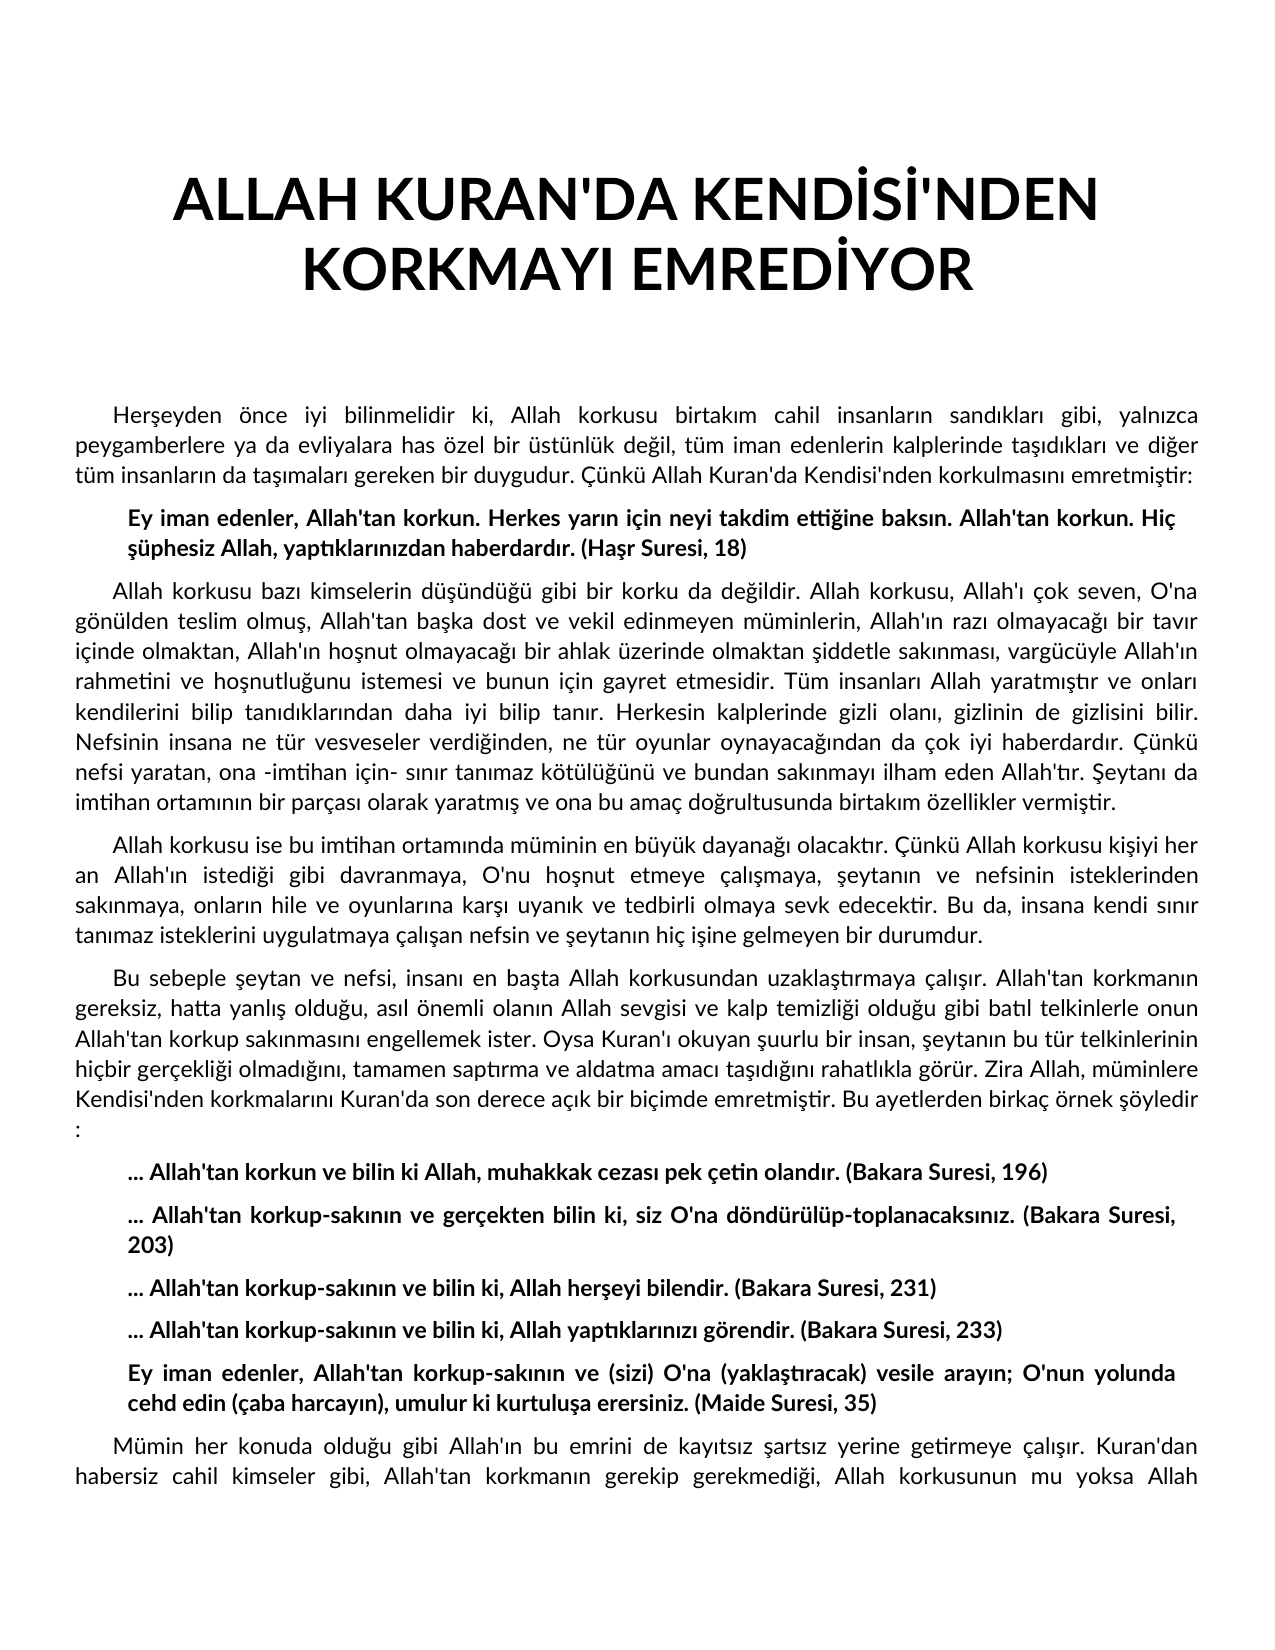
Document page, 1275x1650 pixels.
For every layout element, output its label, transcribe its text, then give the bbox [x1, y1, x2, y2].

text ... Allah'tan korkup-sakının ve bilin ki, Allah yaptıklarınızı görendir. (Bakara Suresi, 233) [127, 1316, 1177, 1343]
text Mümin her konuda olduğu gibi Allah'ın bu emrini de kayıtsız şartsız yerine getirmeye çalışır. Kuran'dan habersiz cahil kimseler gibi, Allah'tan korkmanın gerekip gerekmediği, Allah korkusunun mu yoksa Allah [75, 1432, 1200, 1489]
text Bu sebeple şeytan ve nefsi, insanı en başta Allah korkusundan uzaklaştırmaya çalışır. Allah'tan korkmanın gereksiz, hatta yanlış olduğu, asıl önemli olanın Allah sevgisi ve kalp temizliği olduğu gibi batıl telkinlerle onun Allah'tan korkup sakınmasını engellemek ister. Oysa Kuran'ı okuyan şuurlu bir insan, şeytanın bu tür telkinlerinin hiçbir gerçekliği olmadığını, tamamen saptırma ve aldatma amacı taşıdığını rahatlıkla görür. Zira Allah, müminlere Kendisi'nden korkmalarını Kuran'da son derece açık bir biçimde emretmiştir. Bu ayetlerden birkaç örnek şöyledir : [75, 964, 1200, 1142]
text Allah korkusu bazı kimselerin düşündüğü gibi bir korku da değildir. Allah korkusu, Allah'ı çok seven, O'na gönülden teslim olmuş, Allah'tan başka dost ve vekil edinmeyen müminlerin, Allah'ın razı olmayacağı bir tavır içinde olmaktan, Allah'ın hoşnut olmayacağı bir ahlak üzerinde olmaktan şiddetle sakınması, vargücüyle Allah'ın rahmetini ve hoşnutluğunu istemesi ve bunun için gayret etmesidir. Tüm insanları Allah yaratmıştır ve onları kendilerini bilip tanıdıklarından daha iyi bilip tanır. Herkesin kalplerinde gizli olanı, gizlinin de gizlisini bilir. Nefsinin insana ne tür vesveseler verdiğinden, ne tür oyunlar oynayacağından da çok iyi haberdardır. Çünkü nefsi yaratan, ona -imtihan için- sınır tanımaz kötülüğünü ve bundan sakınmayı ilham eden Allah'tır. Şeytanı da imtihan ortamının bir parçası olarak yaratmış ve ona bu amaç doğrultusunda birtakım özellikler vermiştir. [75, 576, 1200, 815]
text ... Allah'tan korkun ve bilin ki Allah, muhakkak cezası pek çetin olandır. (Bakara Suresi, 196) [127, 1158, 1177, 1185]
text ... Allah'tan korkup-sakının ve gerçekten bilin ki, siz O'na döndürülüp-toplanacaksınız. (Bakara Suresi, 203) [127, 1200, 1177, 1258]
text Herşeyden önce iyi bilinmelidir ki, Allah korkusu birtakım cahil insanların sandıkları gibi, yalnızca peygamberlere ya da evliyalara has özel bir üstünlük değil, tüm iman edenlerin kalplerinde taşıdıkları ve diğer tüm insanların da taşımaları gereken bir duygudur. Çünkü Allah Kuran'da Kendisi'nden korkulmasını emretmiştir: [75, 400, 1200, 488]
text Allah korkusu ise bu imtihan ortamında müminin en büyük dayanağı olacaktır. Çünkü Allah korkusu kişiyi her an Allah'ın istediği gibi davranmaya, O'nu hoşnut etmeye çalışmaya, şeytanın ve nefsinin isteklerinden sakınmaya, onların hile ve oyunlarına karşı uyanık ve tedbirli olmaya sevk edecektir. Bu da, insana kendi sınır tanımaz isteklerini uygulatmaya çalışan nefsin ve şeytanın hiç işine gelmeyen bir durumdur. [75, 831, 1200, 949]
text Ey iman edenler, Allah'tan korkup-sakının ve (sizi) O'na (yaklaştıracak) vesile arayın; O'nun yolunda cehd edin (çaba harcayın), umulur ki kurtuluşa erersiniz. (Maide Suresi, 35) [127, 1359, 1177, 1416]
text ... Allah'tan korkup-sakının ve bilin ki, Allah herşeyi bilendir. (Bakara Suresi, 231) [127, 1273, 1177, 1301]
subtitle ALLAH KURAN'DA KENDİSİ'NDEN KORKMAYI EMREDİYOR [75, 162, 1200, 302]
text Ey iman edenler, Allah'tan korkun. Herkes yarın için neyi takdim ettiğine baksın. Allah'tan korkun. Hiç şüphesiz Allah, yaptıklarınızdan haberdardır. (Haşr Suresi, 18) [127, 503, 1177, 561]
